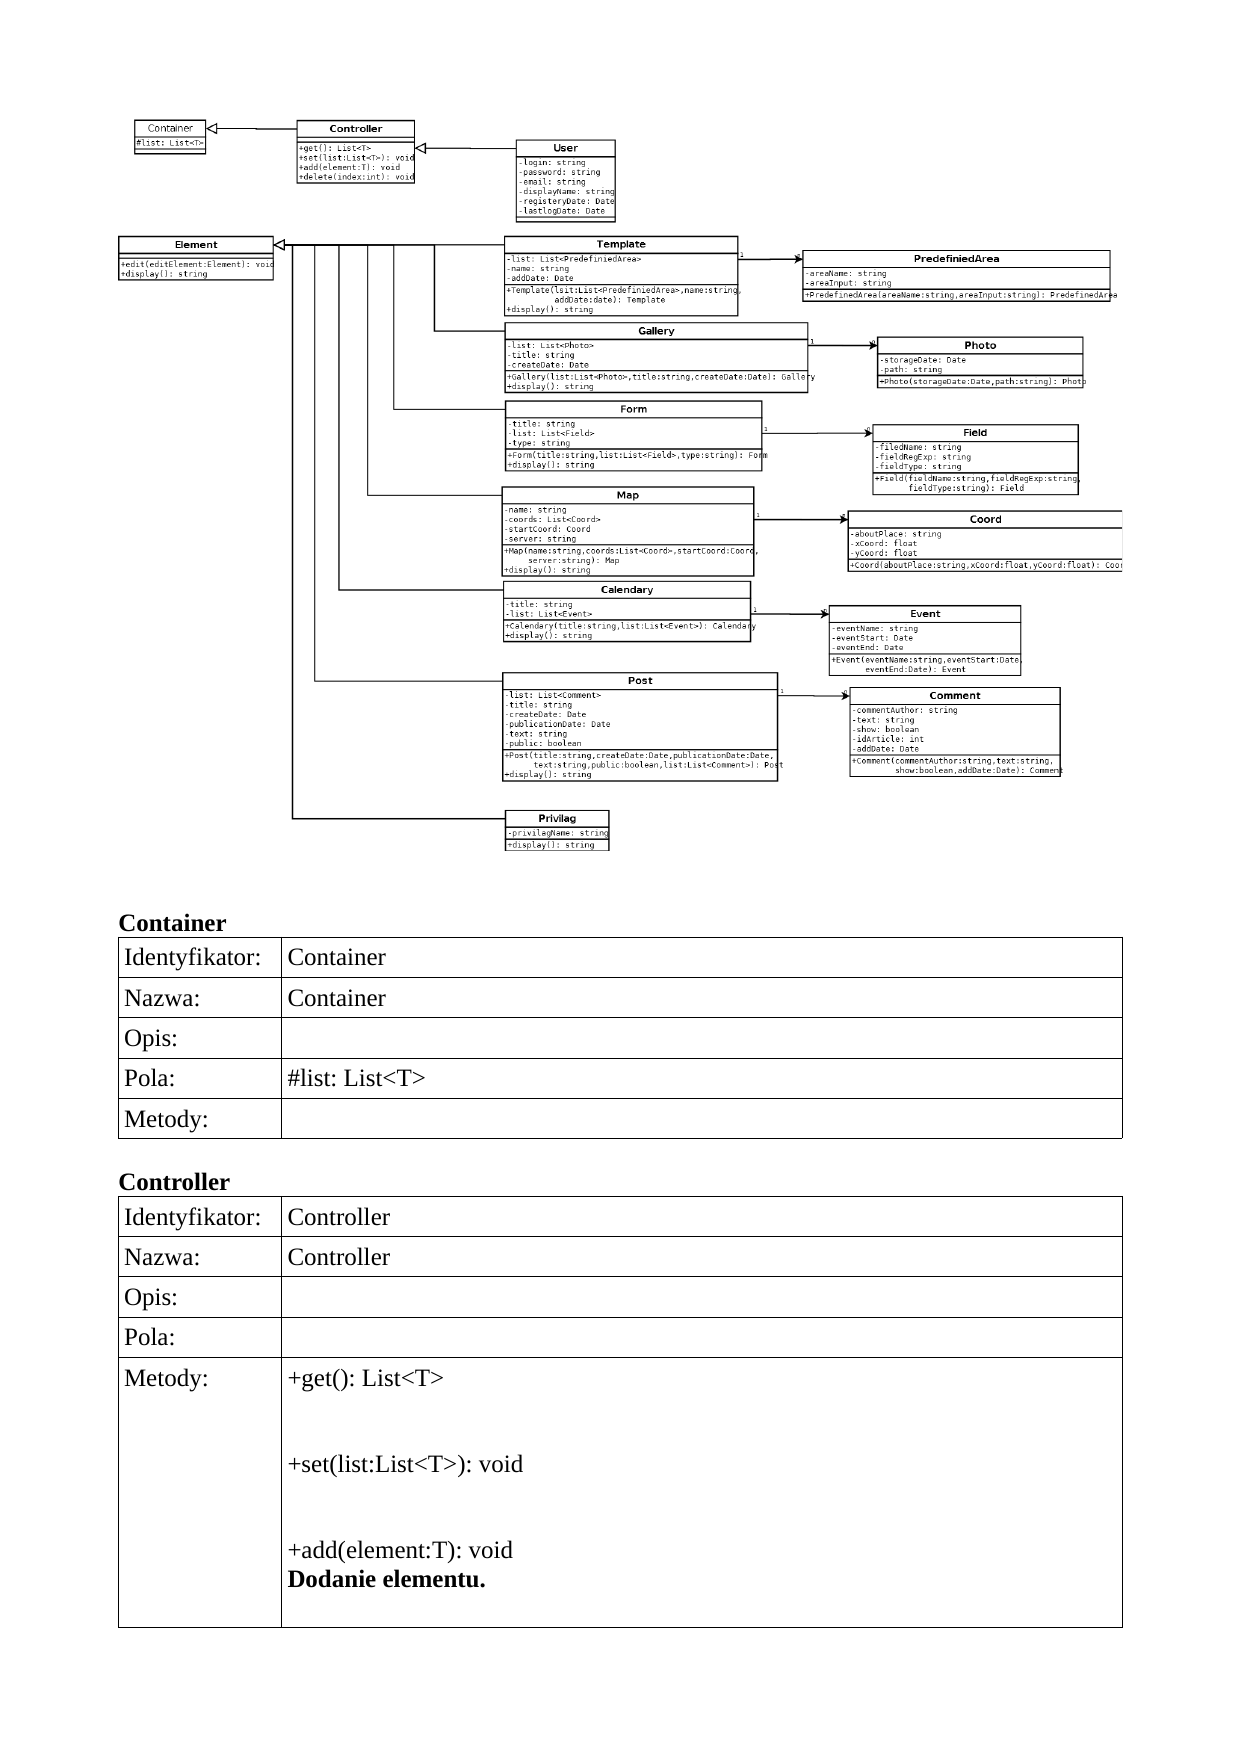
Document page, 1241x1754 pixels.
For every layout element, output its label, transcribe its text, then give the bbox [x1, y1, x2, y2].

table_cell [282, 1099, 1122, 1138]
picture [118, 118, 1123, 851]
table_cell #list: List<T> [282, 1059, 1122, 1098]
table_cell Opis: [119, 1018, 281, 1057]
table_cell [282, 1277, 1122, 1317]
table_header Identyfikator: [119, 1197, 281, 1236]
table_cell Nazwa: [119, 1237, 281, 1276]
table_cell +get(): List<T> +set(list:List<T>): void +add(element:T): void Dodanie elementu. [282, 1358, 1122, 1627]
table_cell Nazwa: [119, 978, 281, 1017]
table_cell Pola: [119, 1318, 281, 1357]
table_cell Container [282, 978, 1122, 1017]
table_header Identyfikator: [119, 938, 281, 977]
table_cell Metody: [119, 1099, 281, 1138]
table_cell [282, 1018, 1122, 1057]
text Controller [118, 1167, 1122, 1196]
table_header Container [282, 938, 1122, 977]
table_cell Metody: [119, 1358, 281, 1627]
table_header Controller [282, 1197, 1122, 1236]
table_cell [282, 1318, 1122, 1357]
table_cell Opis: [119, 1277, 281, 1317]
table_cell Pola: [119, 1059, 281, 1098]
table_cell Controller [282, 1237, 1122, 1276]
text Container [118, 908, 1122, 937]
